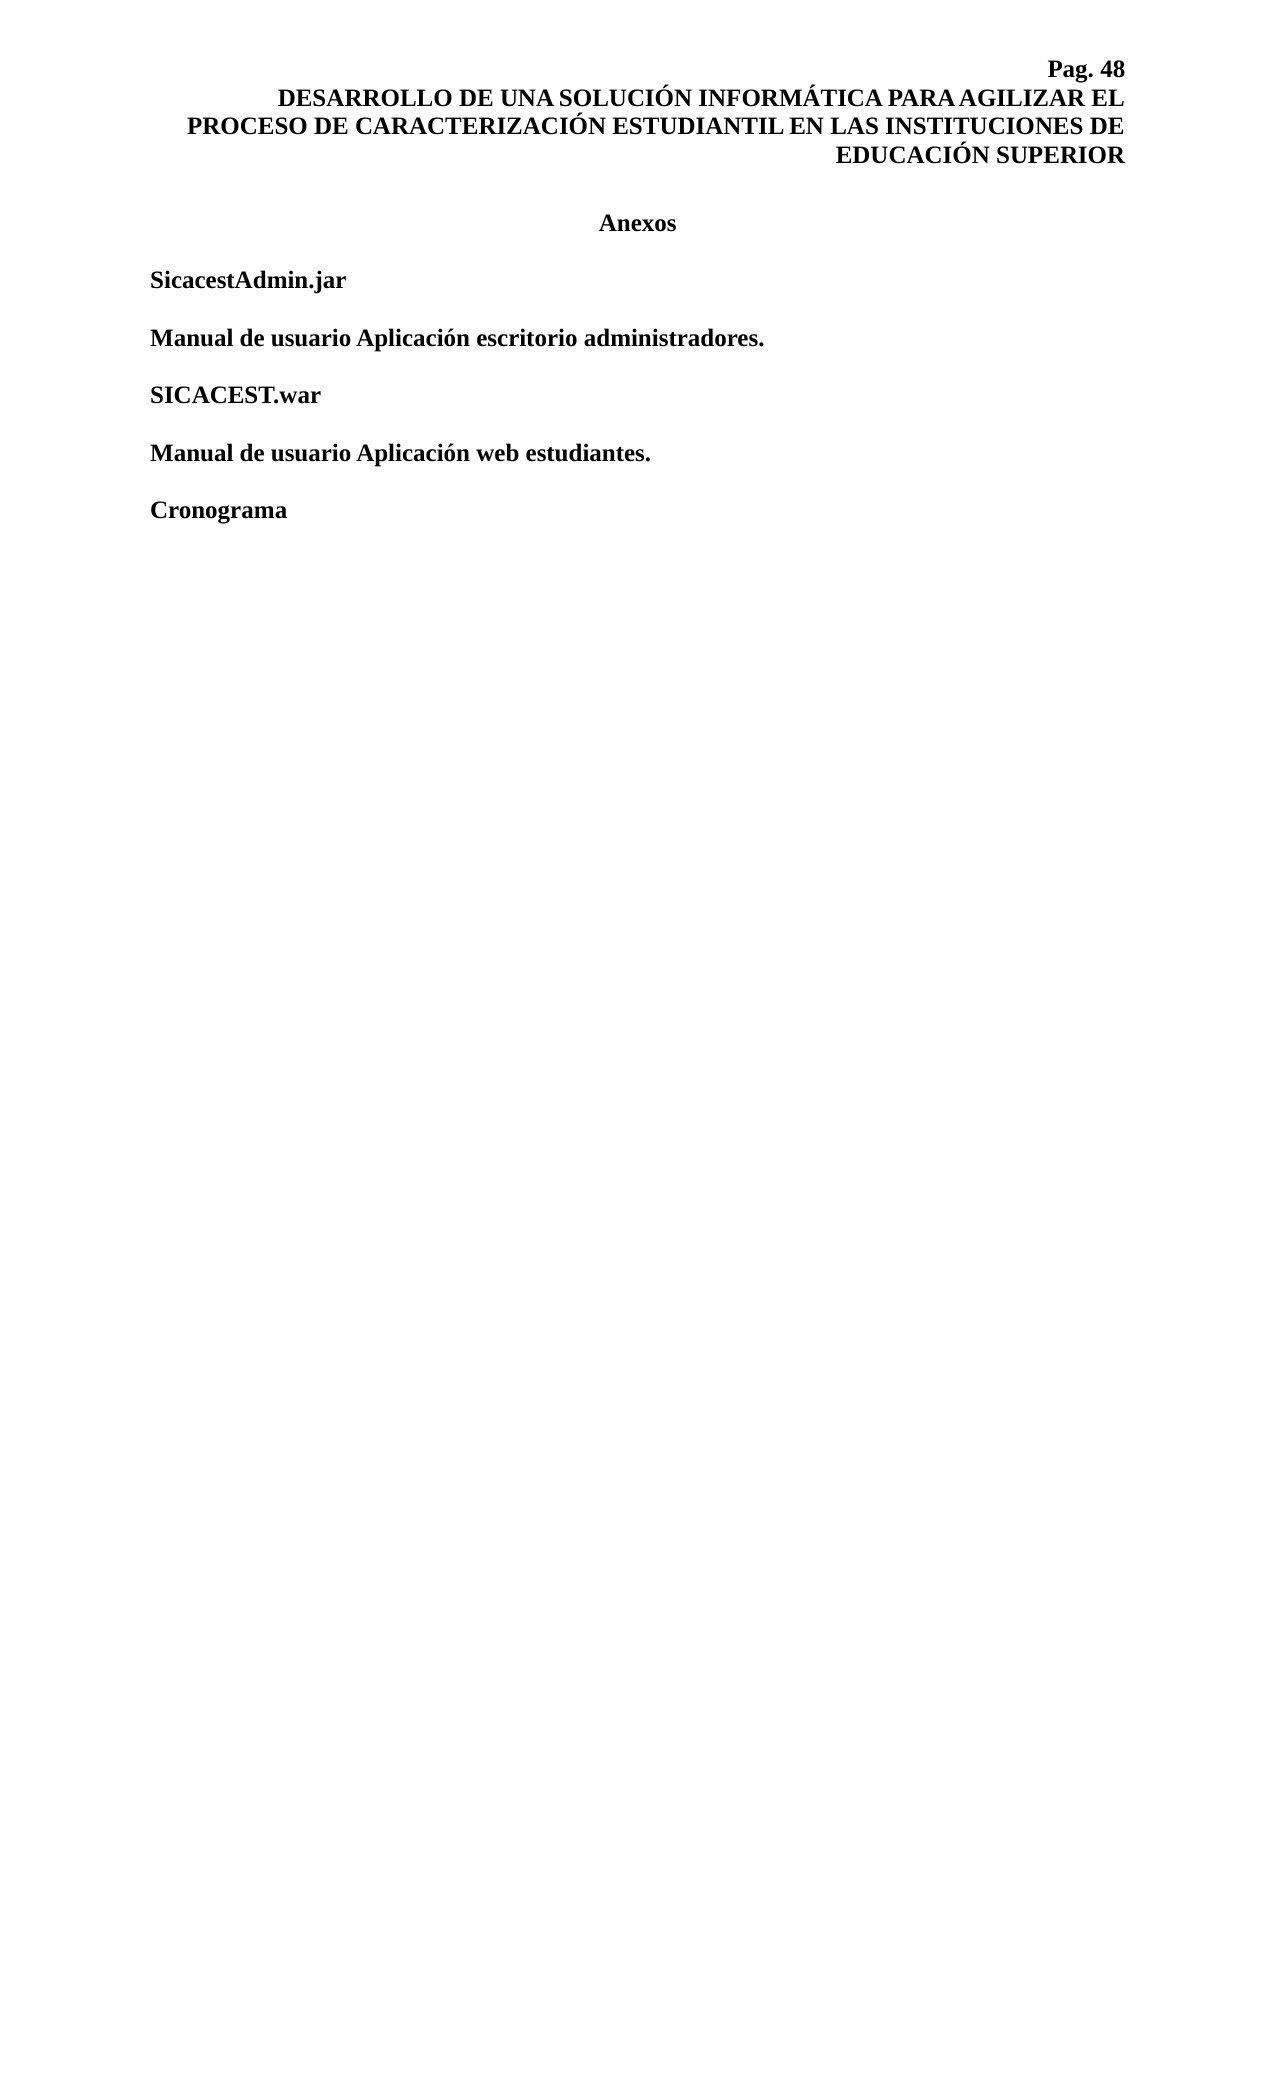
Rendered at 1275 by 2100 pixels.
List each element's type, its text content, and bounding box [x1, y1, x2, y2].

subtitle SicacestAdmin.jar [150, 265, 1125, 294]
subtitle Anexos [150, 208, 1125, 237]
subtitle Manual de usuario Aplicación web estudiantes. [150, 438, 1125, 467]
subtitle Cronograma [150, 495, 1125, 524]
subtitle SICACEST.war [150, 380, 1125, 409]
subtitle Manual de usuario Aplicación escritorio administradores. [150, 323, 1125, 352]
